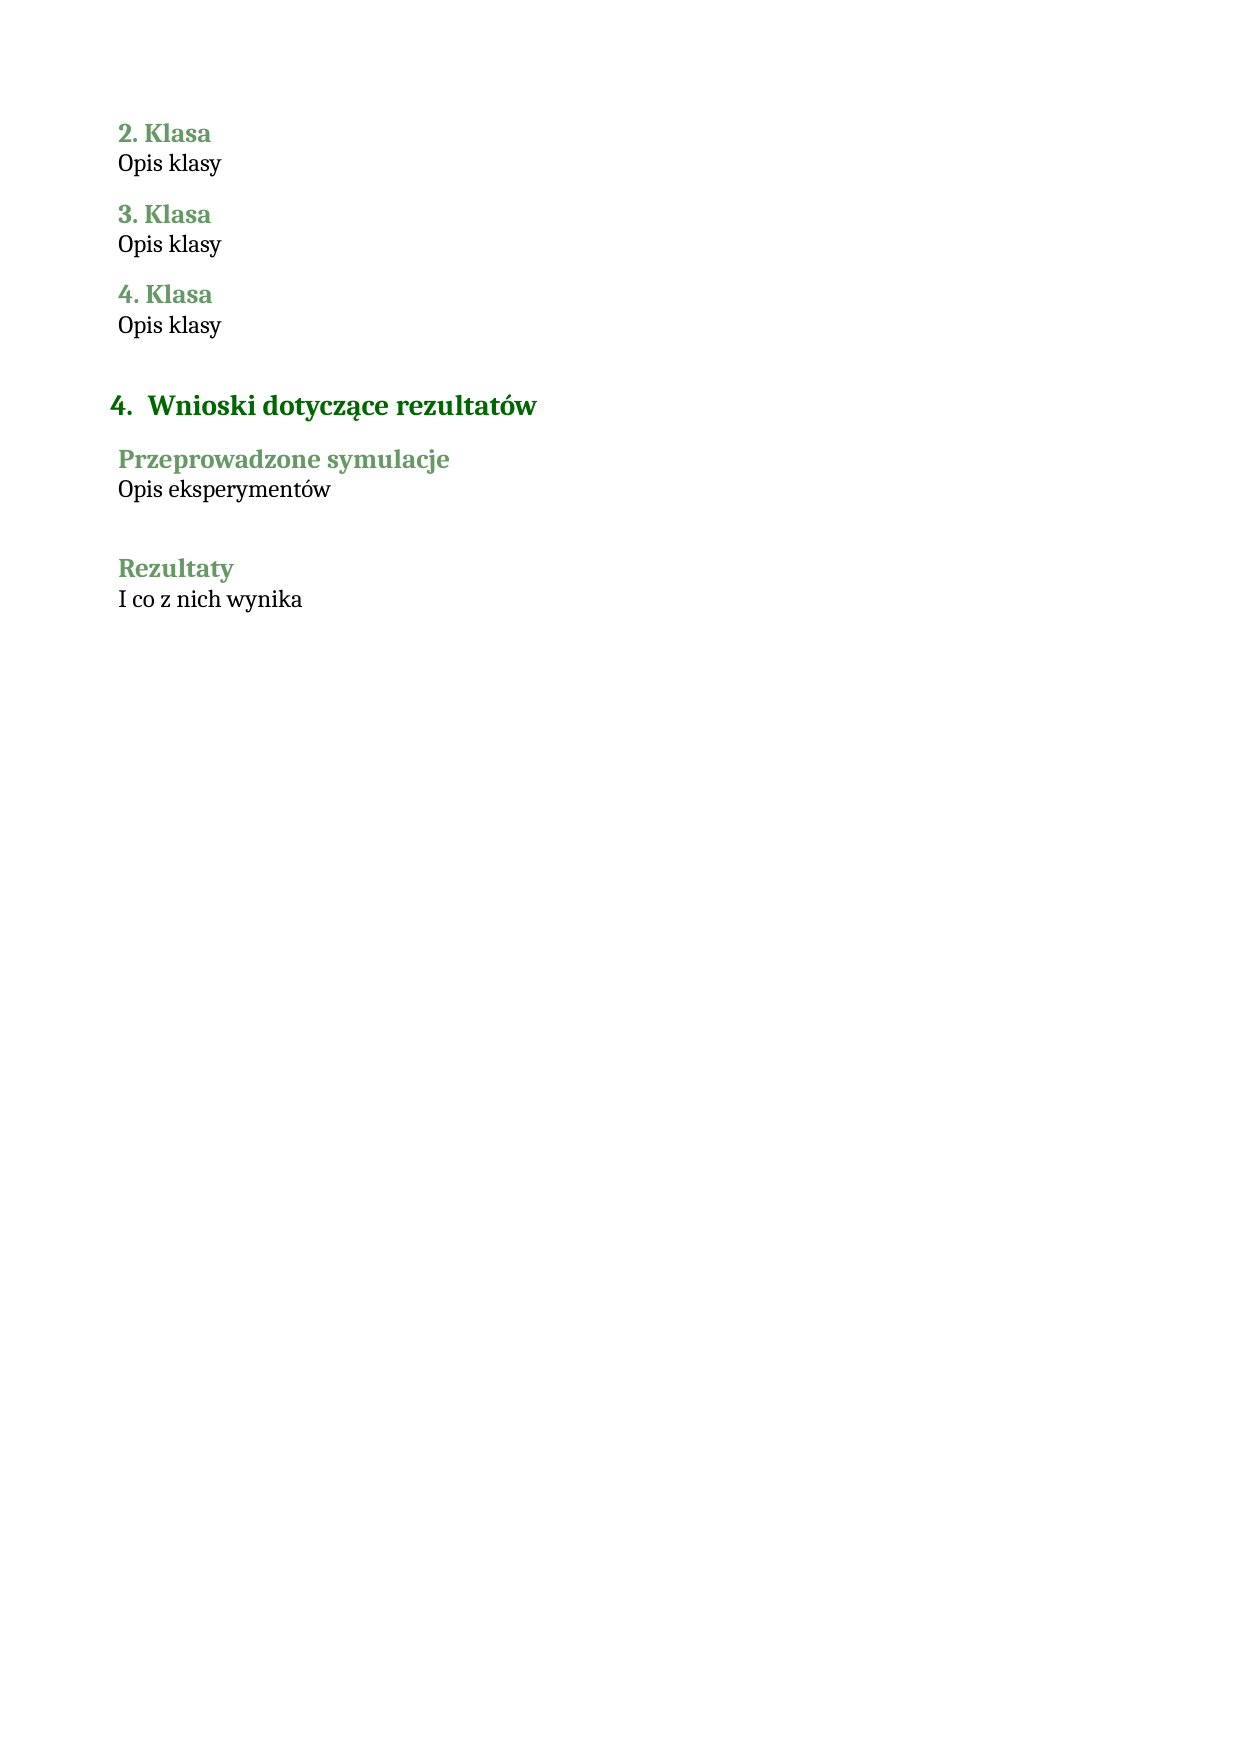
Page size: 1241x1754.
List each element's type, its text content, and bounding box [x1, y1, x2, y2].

text Opis eksperymentów [118, 475, 1122, 504]
subtitle 2. Klasa [118, 118, 1122, 149]
subtitle Wnioski dotyczące rezultatów [110, 389, 1122, 423]
text Opis klasy [118, 230, 1122, 259]
subtitle Przeprowadzone symulacje [118, 444, 1122, 475]
text I co z nich wynika [118, 584, 1122, 613]
subtitle Rezultaty [118, 553, 1122, 584]
text Opis klasy [118, 311, 1122, 339]
subtitle 3. Klasa [118, 199, 1122, 230]
subtitle 4. Klasa [118, 279, 1122, 311]
text Opis klasy [118, 149, 1122, 178]
